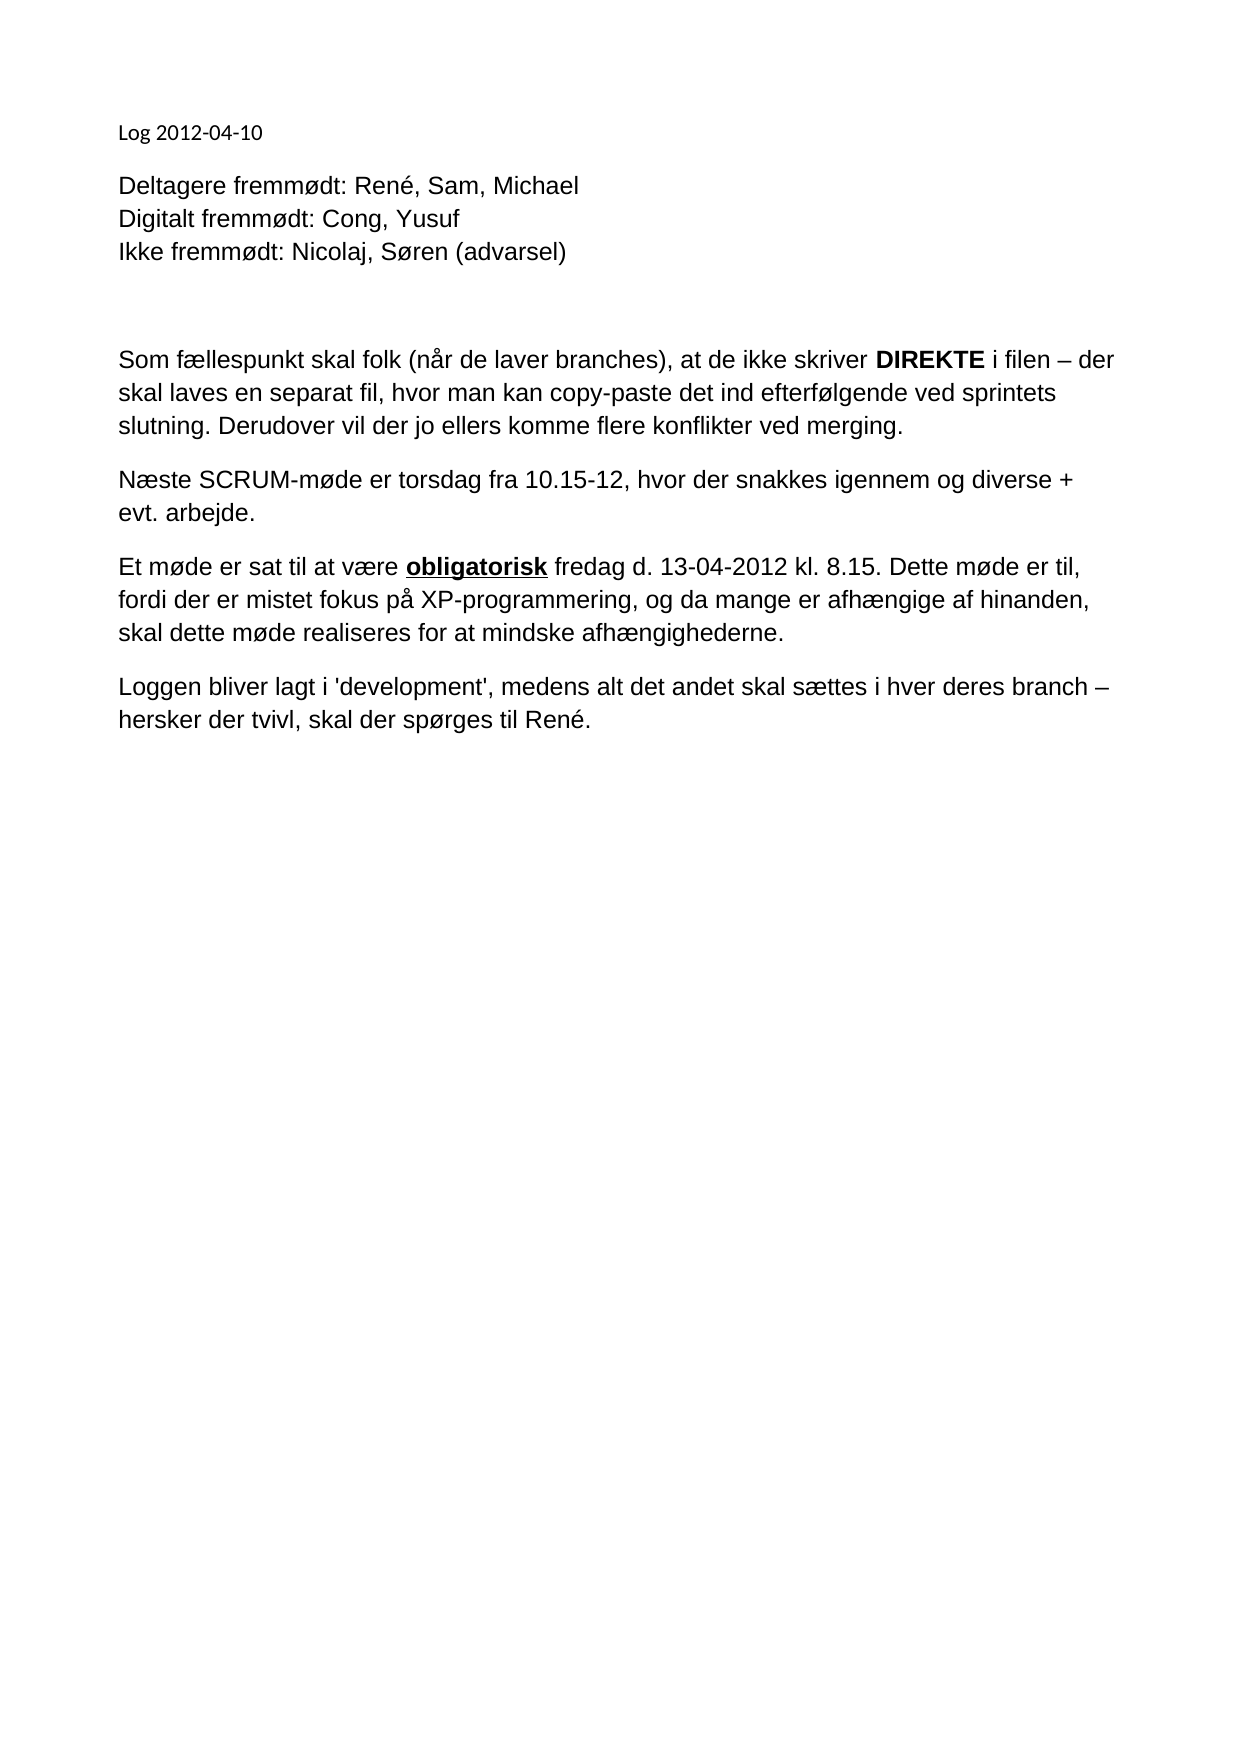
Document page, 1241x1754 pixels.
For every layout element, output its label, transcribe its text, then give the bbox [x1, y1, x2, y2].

text Log 2012-04-10 [118, 118, 1122, 146]
text Loggen bliver lagt i 'development', medens alt det andet skal sættes i hver deres branch – hersker der tvivl, skal der spørges til René. [118, 672, 1122, 733]
text Deltagere fremmødt: René, Sam, Michael Digitalt fremmødt: Cong, Yusuf Ikke fremmødt: Nicolaj, Søren (advarsel) [118, 171, 1122, 266]
text Et møde er sat til at være obligatorisk fredag d. 13-04-2012 kl. 8.15. Dette møde er til, fordi der er mistet fokus på XP-programmering, og da mange er afhængige af hinanden, skal dette møde realiseres for at mindske afhængighederne. [118, 552, 1122, 646]
text Som fællespunkt skal folk (når de laver branches), at de ikke skriver DIREKTE i filen – der skal laves en separat fil, hvor man kan copy-paste det ind efterfølgende ved sprintets slutning. Derudover vil der jo ellers komme flere konflikter ved merging. [118, 345, 1122, 440]
text Næste SCRUM-møde er torsdag fra 10.15-12, hvor der snakkes igennem og diverse + evt. arbejde. [118, 465, 1122, 527]
